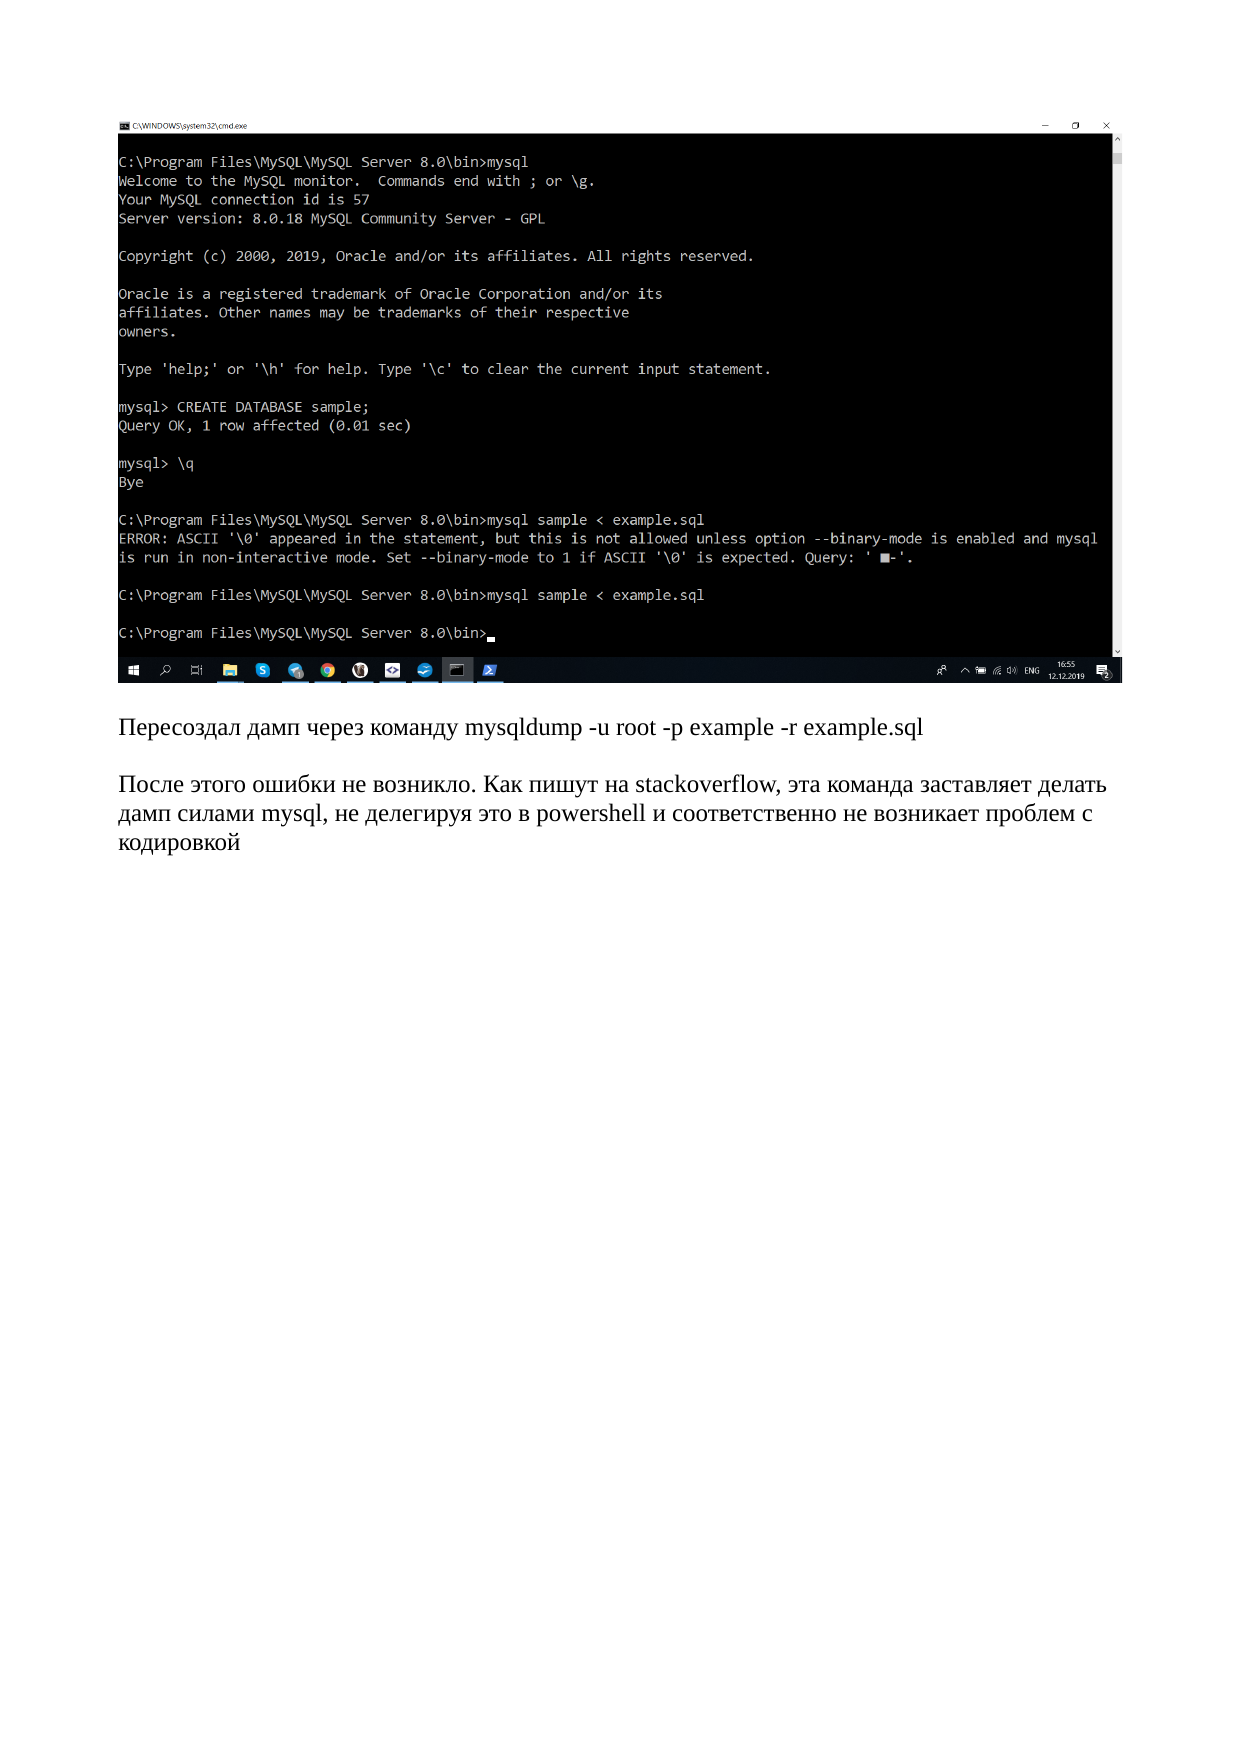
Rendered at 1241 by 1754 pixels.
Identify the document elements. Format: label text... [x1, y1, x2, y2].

text Пересоздал дамп через команду mysqldump -u root -p example -r example.sql [118, 712, 1122, 740]
picture [118, 118, 1123, 683]
text После этого ошибки не возникло. Как пишут на stackoverflow, эта команда заставляет делать дамп силами mysql, не делегируя это в powershell и соответственно не возникает проблем с кодировкой [118, 769, 1122, 855]
